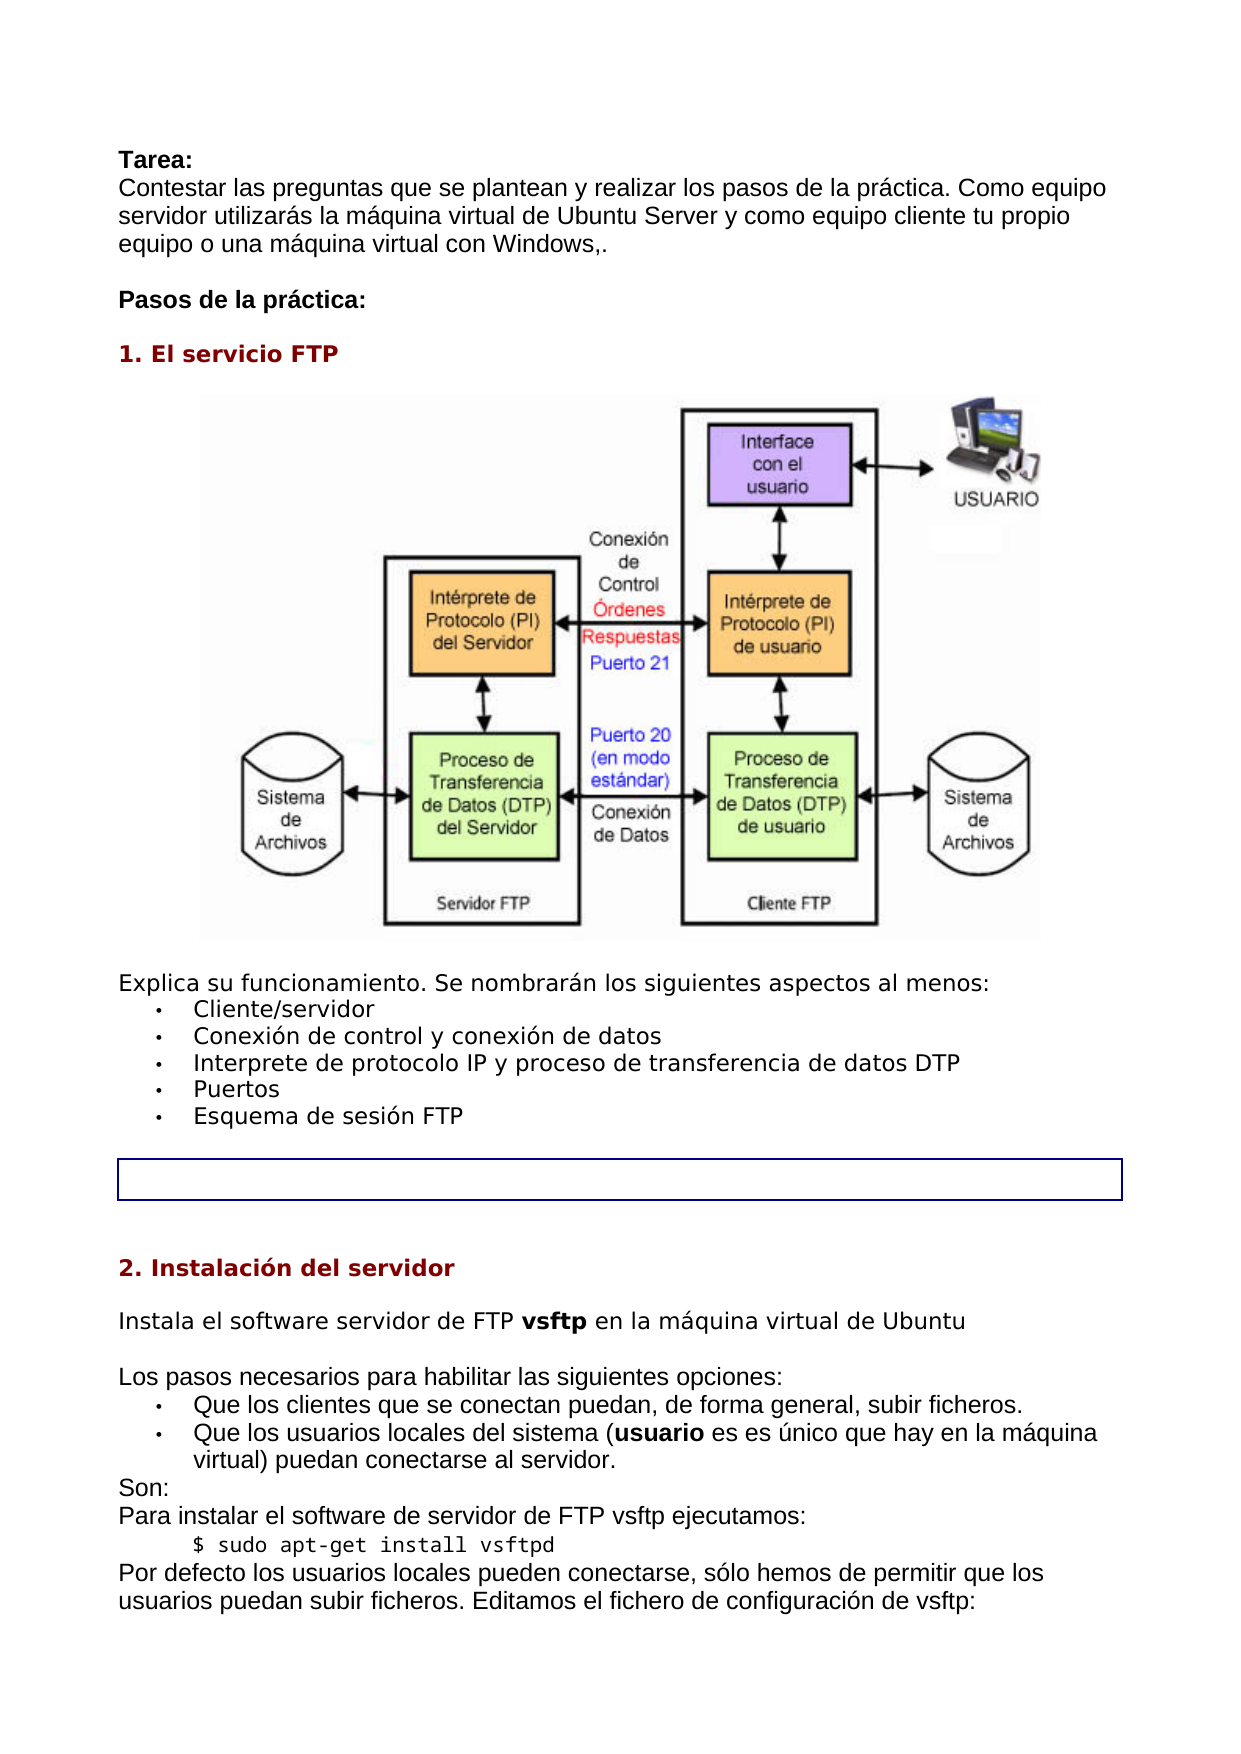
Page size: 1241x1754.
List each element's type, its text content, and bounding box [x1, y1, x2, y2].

text Por defecto los usuarios locales pueden conectarse, sólo hemos de permitir que los usuarios puedan subir ficheros. Editamos el fichero de configuración de vsftp: [118, 1558, 1122, 1614]
list Puertos [156, 1077, 1122, 1103]
text 1. El servicio FTP [118, 341, 1122, 368]
text Para instalar el software de servidor de FTP vsftp ejecutamos: [118, 1502, 1122, 1530]
list Interprete de protocolo IP y proceso de transferencia de datos DTP [156, 1050, 1122, 1077]
list Esquema de sesión FTP [156, 1103, 1122, 1130]
text Pasos de la práctica: [118, 286, 1122, 313]
list Que los usuarios locales del sistema (usuario es es único que hay en la máquina virtual) puedan conectarse al servidor. [156, 1418, 1122, 1474]
list Conexión de control y conexión de datos [156, 1023, 1122, 1050]
text 2. Instalación del servidor [118, 1255, 1122, 1281]
picture [199, 394, 1042, 944]
text Instala el software servidor de FTP vsftp en la máquina virtual de Ubuntu [118, 1308, 1122, 1335]
text Son: [118, 1474, 1122, 1502]
table_header [119, 1160, 1121, 1199]
text Los pasos necesarios para habilitar las siguientes opciones: [118, 1363, 1122, 1391]
text Tarea: [118, 146, 1122, 174]
text Explica su funcionamiento. Se nombrarán los siguientes aspectos al menos: [118, 970, 1122, 997]
text $ sudo apt-get install vsftpd [192, 1530, 1122, 1558]
list Cliente/servidor [156, 997, 1122, 1023]
list Que los clientes que se conectan puedan, de forma general, subir ficheros. [156, 1391, 1122, 1418]
text Contestar las preguntas que se plantean y realizar los pasos de la práctica. Como equipo servidor utilizarás la máquina virtual de Ubuntu Server y como equipo cliente tu propio equipo o una máquina virtual con Windows,. [118, 174, 1122, 258]
